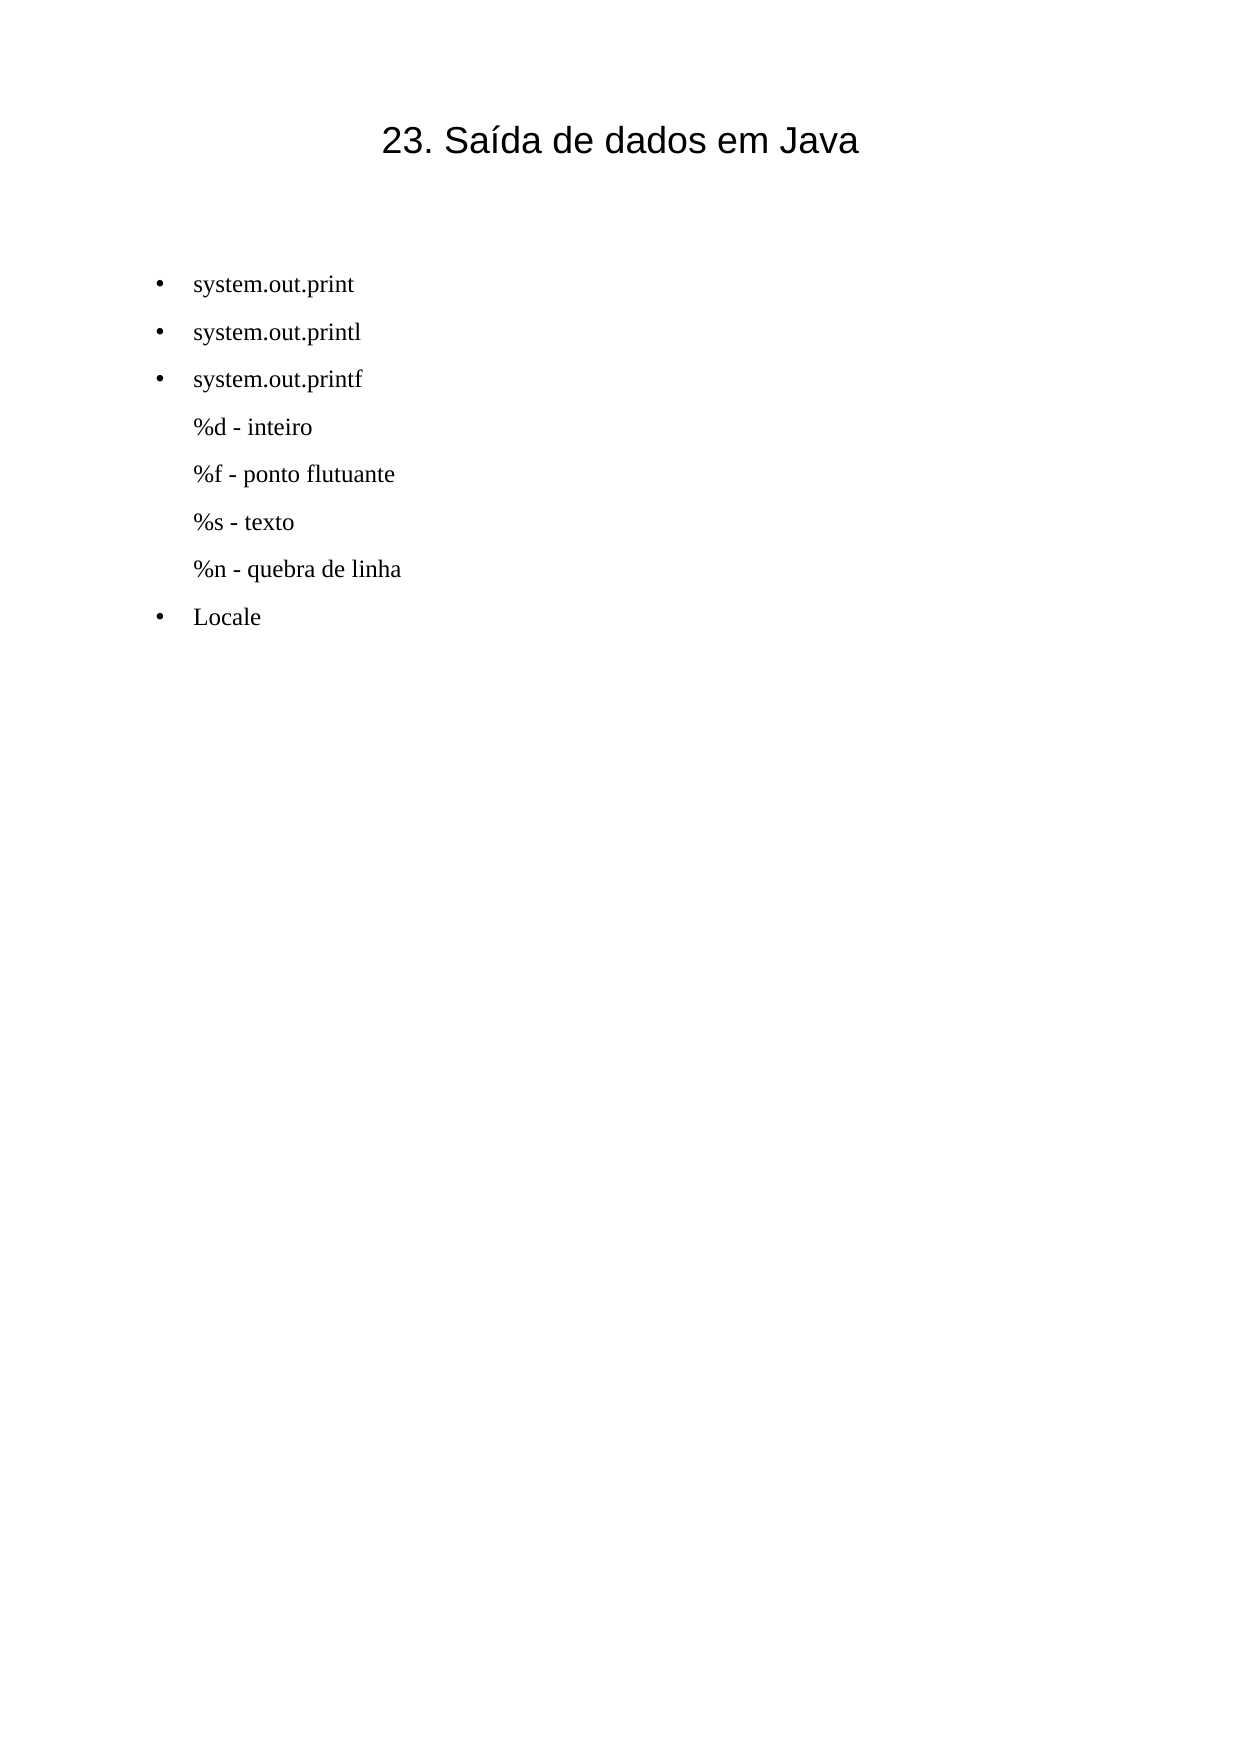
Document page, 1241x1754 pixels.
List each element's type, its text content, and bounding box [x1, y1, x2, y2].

list system.out.print [156, 269, 1122, 298]
list Locale [156, 602, 1122, 631]
list %d - inteiro [156, 412, 1122, 441]
subtitle 23. Saída de dados em Java [118, 118, 1122, 161]
list %n - quebra de linha [156, 554, 1122, 583]
list %s - texto [156, 507, 1122, 536]
list system.out.printf [156, 364, 1122, 393]
list %f - ponto flutuante [156, 459, 1122, 488]
list system.out.printl [156, 317, 1122, 345]
